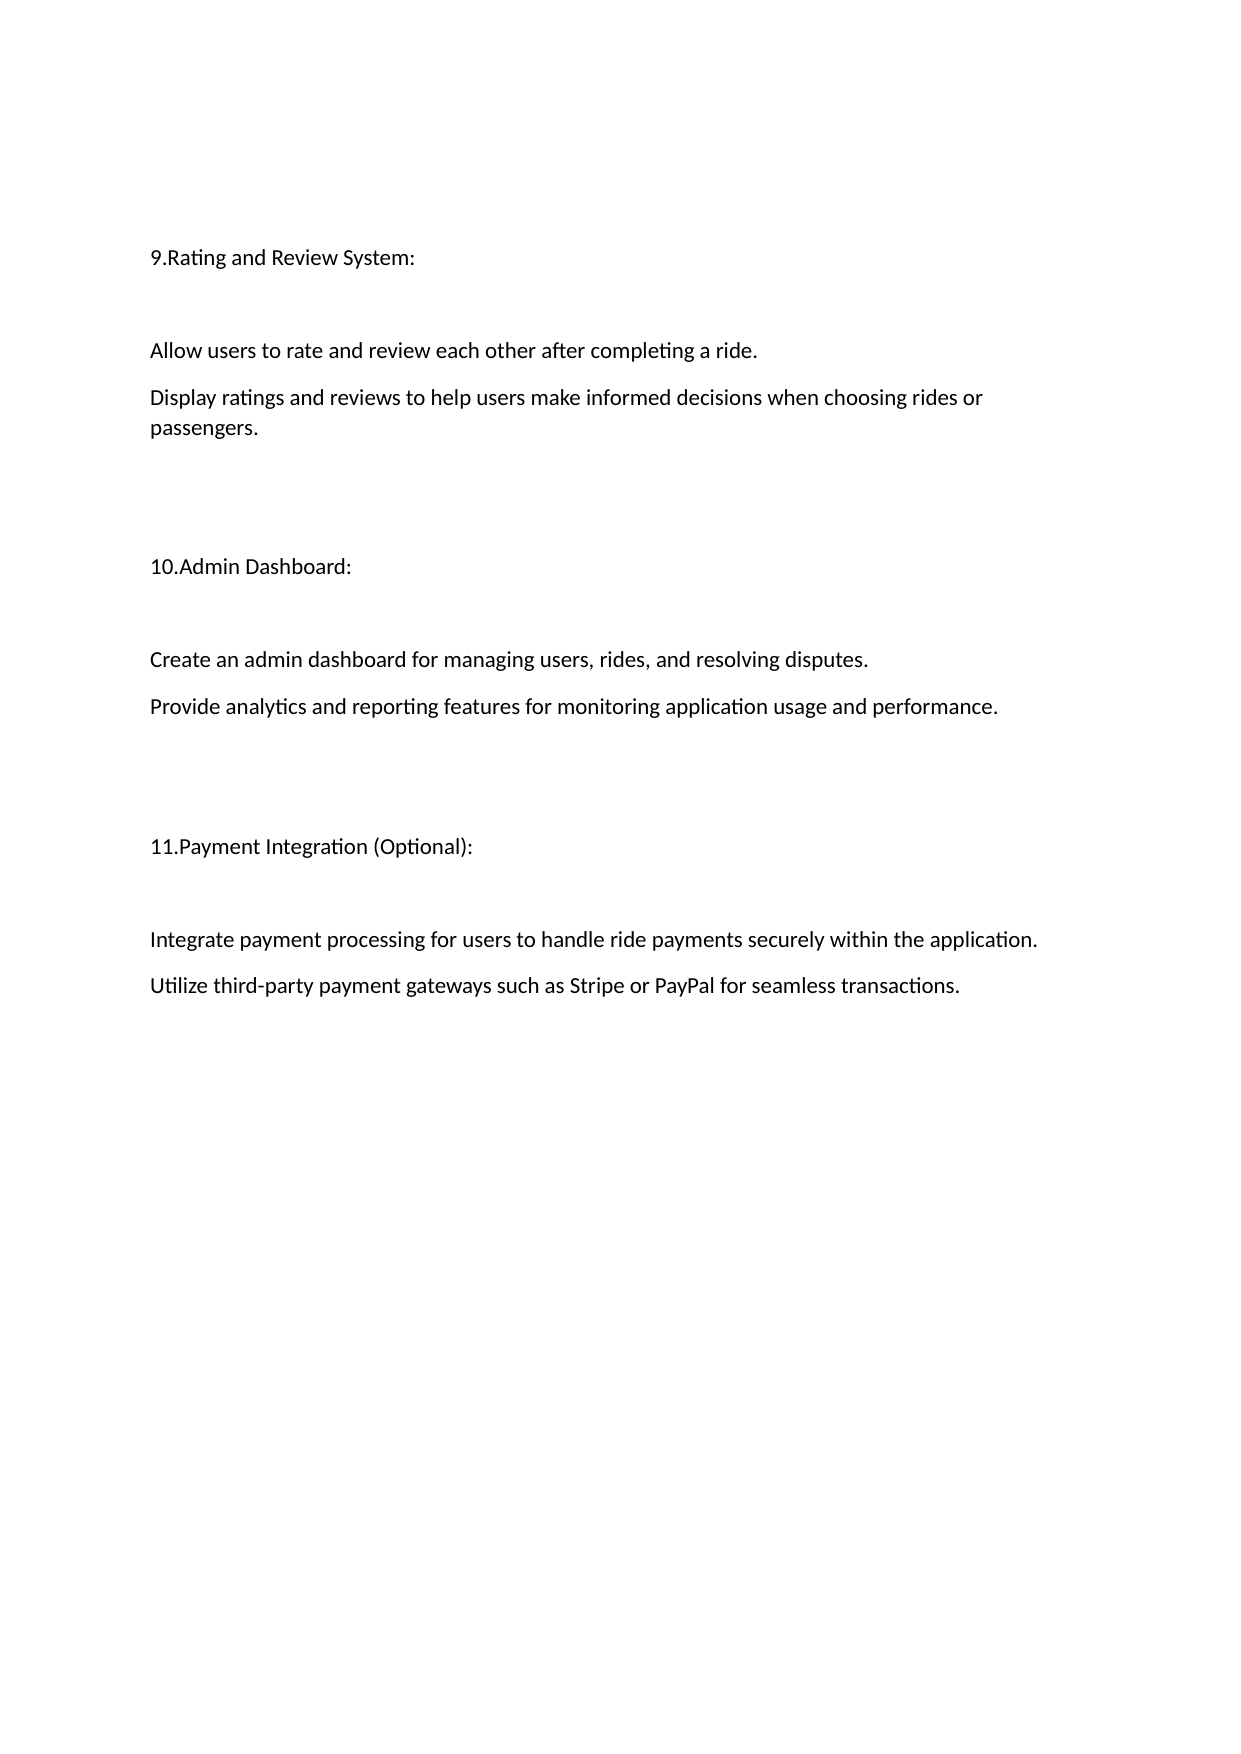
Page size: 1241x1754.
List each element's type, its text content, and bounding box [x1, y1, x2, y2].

text Provide analytics and reporting features for monitoring application usage and performance. [150, 692, 1090, 720]
text 9.Rating and Review System: [150, 243, 1090, 271]
text 10.Admin Dashboard: [150, 552, 1090, 580]
text Create an admin dashboard for managing users, rides, and resolving disputes. [150, 646, 1090, 673]
text Display ratings and reviews to help users make informed decisions when choosing rides or passengers. [150, 383, 1090, 441]
text Utilize third-party payment gateways such as Stripe or PayPal for seamless transactions. [150, 971, 1090, 999]
text 11.Payment Integration (Optional): [150, 832, 1090, 860]
text Integrate payment processing for users to handle ride payments securely within the application. [150, 925, 1090, 953]
text Allow users to rate and review each other after completing a ride. [150, 336, 1090, 364]
